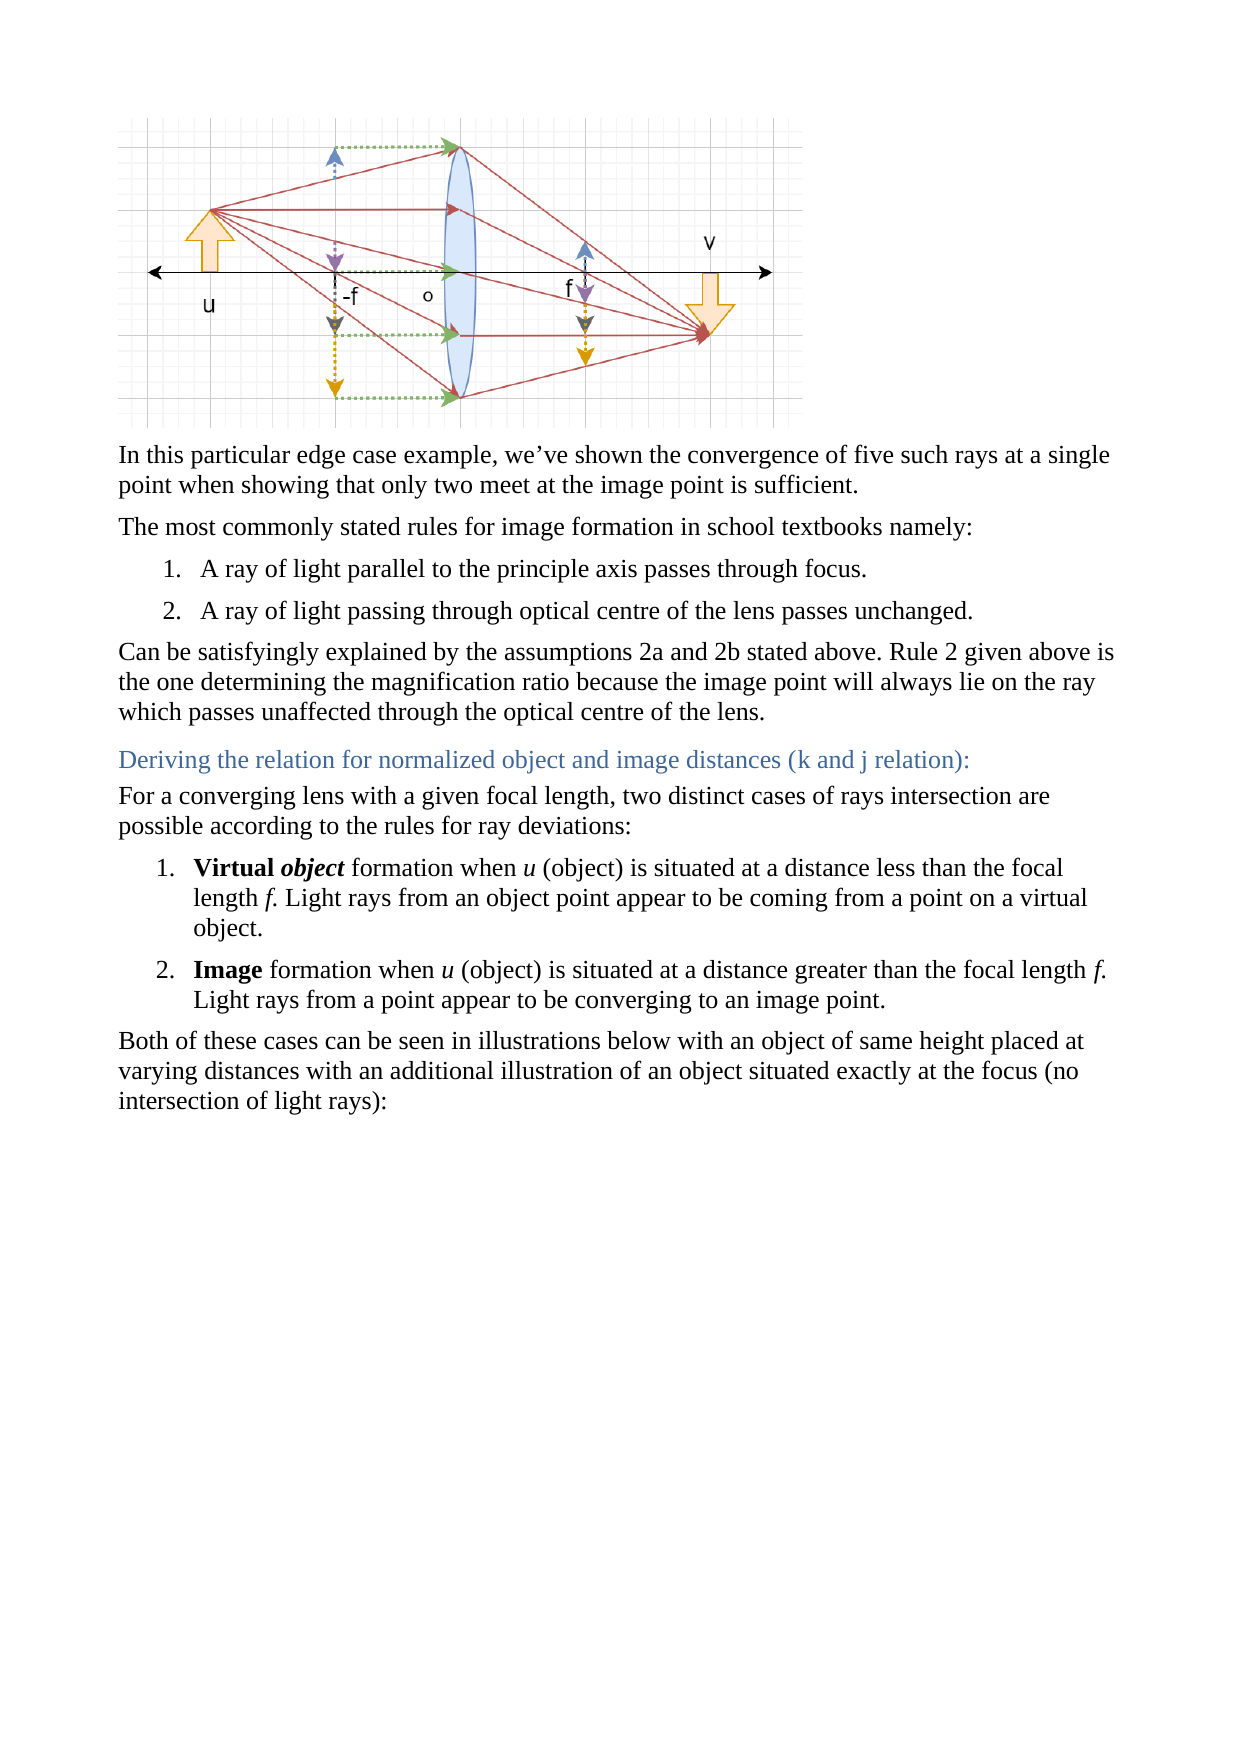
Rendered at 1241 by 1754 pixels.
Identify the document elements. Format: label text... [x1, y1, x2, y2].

picture [118, 118, 803, 428]
subtitle Deriving the relation for normalized object and image distances (k and j relation): [118, 744, 1122, 774]
list Virtual object formation when u (object) is situated at a distance less than the focal length f. Light rays from an object point appear to be coming from a point on a virtual object. [156, 852, 1122, 942]
text In this particular edge case example, we’ve shown the convergence of five such rays at a single point when showing that only two meet at the image point is sufficient. [118, 439, 1122, 499]
text Both of these cases can be seen in illustrations below with an object of same height placed at varying distances with an additional illustration of an object situated exactly at the focus (no intersection of light rays): [118, 1025, 1122, 1115]
text For a converging lens with a given focal length, two distinct cases of rays intersection are possible according to the rules for ray deviations: [118, 780, 1122, 840]
list A ray of light passing through optical centre of the lens passes unchanged. [162, 595, 1122, 625]
list Image formation when u (object) is situated at a distance greater than the focal length f. Light rays from a point appear to be converging to an image point. [156, 954, 1122, 1014]
list A ray of light parallel to the principle axis passes through focus. [162, 553, 1122, 583]
text The most commonly stated rules for image formation in school textbooks namely: [118, 511, 1122, 541]
text Can be satisfyingly explained by the assumptions 2a and 2b stated above. Rule 2 given above is the one determining the magnification ratio because the image point will always lie on the ray which passes unaffected through the optical centre of the lens. [118, 636, 1122, 726]
